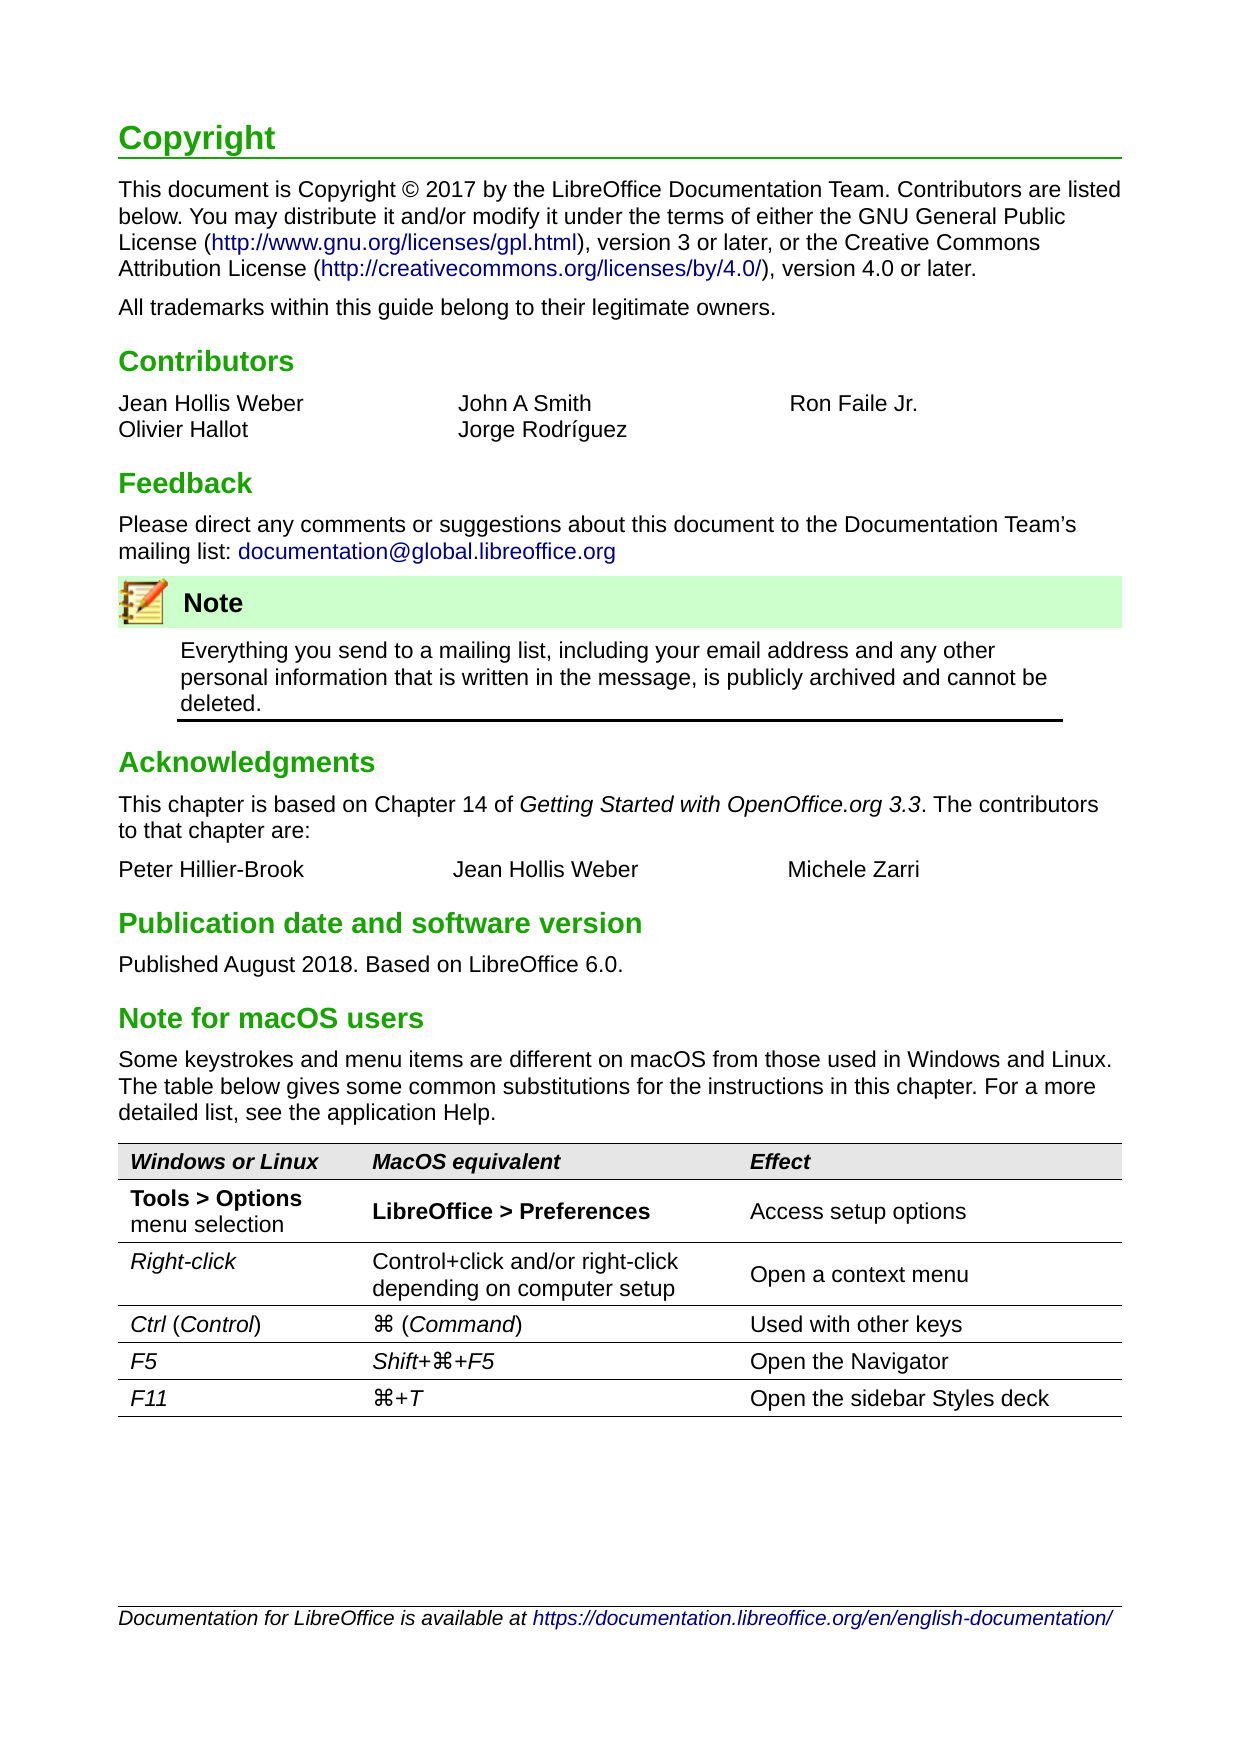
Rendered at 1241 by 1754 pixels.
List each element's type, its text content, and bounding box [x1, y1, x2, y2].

table_cell Right-click [118, 1243, 360, 1305]
table_header Jean Hollis Weber [118, 390, 458, 416]
subtitle Note for macOS users [118, 1001, 1122, 1035]
subtitle Acknowledgments [118, 745, 1122, 779]
table_cell Used with other keys [738, 1306, 1122, 1342]
text All trademarks within this guide belong to their legitimate owners. [118, 294, 1122, 321]
text Published August 2018. Based on LibreOffice 6.0. [118, 951, 1122, 977]
table_cell Access setup options [738, 1180, 1122, 1242]
table_header Peter Hillier-Brook [118, 856, 453, 882]
table_cell ⌘+T [360, 1380, 738, 1416]
text Please direct any comments or suggestions about this document to the Documentation Team’s mailing list: documentation@global.libreoffice.org [118, 511, 1122, 564]
subtitle Feedback [118, 466, 1122, 499]
table_cell Shift+⌘+F5 [360, 1343, 738, 1379]
table_cell ⌘ (Command) [360, 1306, 738, 1342]
text This document is Copyright © 2017 by the LibreOffice Documentation Team. Contributors are listed below. You may distribute it and/or modify it under the terms of either the GNU General Public License (http://www.gnu.org/licenses/gpl.html), version 3 or later, or the Creative Commons Attribution License (http://creativecommons.org/licenses/by/4.0/), version 4.0 or later. [118, 176, 1122, 282]
table_header Ron Faile Jr. [789, 390, 1122, 416]
table_cell Ctrl (Control) [118, 1306, 360, 1342]
subtitle Contributors [118, 344, 1122, 378]
table_header John A Smith [458, 390, 789, 416]
text Some keystrokes and menu items are different on macOS from those used in Windows and Linux. The table below gives some common substitutions for the instructions in this chapter. For a more detailed list, see the application Help. [118, 1046, 1122, 1126]
table_header Jean Hollis Weber [453, 856, 787, 882]
subtitle Copyright [118, 118, 1122, 157]
text Everything you send to a mailing list, including your email address and any other personal information that is written in the message, is publicly archived and cannot be deleted. [177, 634, 1063, 719]
subtitle Publication date and software version [118, 906, 1122, 939]
table_header MacOS equivalent [360, 1144, 738, 1179]
picture [119, 577, 170, 628]
table_cell Tools > Options menu selection [118, 1180, 360, 1242]
table_header Michele Zarri [788, 856, 1122, 882]
table_cell F5 [118, 1343, 360, 1379]
table_cell Olivier Hallot [118, 416, 458, 442]
table_cell Jorge Rodríguez [458, 416, 789, 442]
table_cell LibreOffice > Preferences [360, 1180, 738, 1242]
subtitle Note [118, 576, 1122, 628]
text This chapter is based on Chapter 14 of Getting Started with OpenOffice.org 3.3. The contributors to that chapter are: [118, 791, 1122, 843]
table_cell Open the Navigator [738, 1343, 1122, 1379]
table_header Effect [738, 1144, 1122, 1179]
table_cell Control+click and/or right-click depending on computer setup [360, 1243, 738, 1305]
table_header Windows or Linux [118, 1144, 360, 1179]
table_cell Open the sidebar Styles deck [738, 1380, 1122, 1416]
table_cell [789, 416, 1122, 442]
table_cell F11 [118, 1380, 360, 1416]
table_cell Open a context menu [738, 1243, 1122, 1305]
